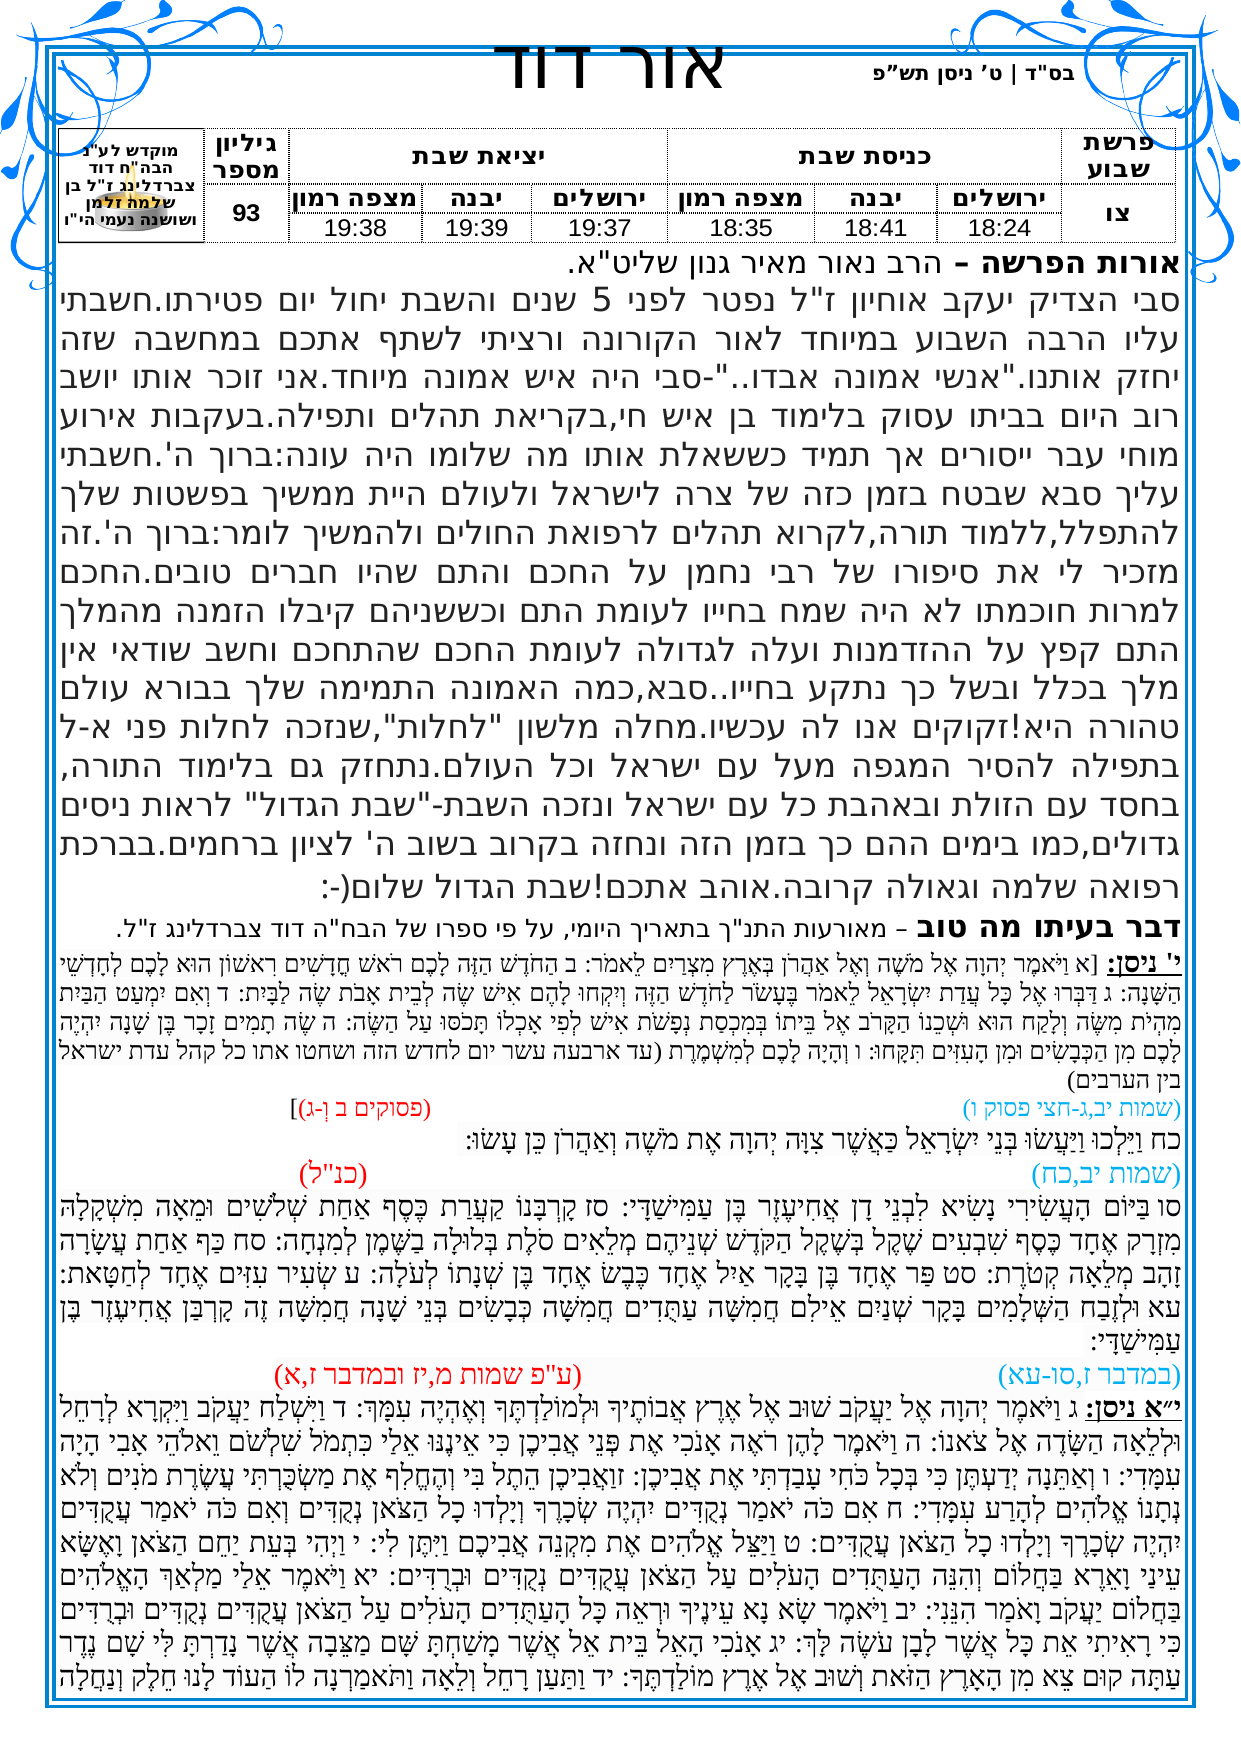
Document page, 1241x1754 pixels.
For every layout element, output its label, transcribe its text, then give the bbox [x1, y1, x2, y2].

picture [56, 56, 283, 290]
list י' ניסן: [א וַיֹּאמֶר יְהוָה אֶל מֹשֶׁה וְאֶל אַהֲרֹן בְּאֶרֶץ מִצְרַיִם לֵאמֹר: ב הַחֹדֶשׁ הַזֶּה לָכֶם רֹאשׁ חֳדָשִׁים רִאשׁוֹן הוּא לָכֶם לְחָדְשֵׁי הַשָּׁנָה: ג דַּבְּרוּ אֶל כָּל עֲדַת יִשְׂרָאֵל לֵאמֹר בֶּעָשֹׂר לַחֹדֶשׁ הַזֶּה וְיִקְחוּ לָהֶם אִישׁ שֶׂה לְבֵית אָבֹת שֶׂה לַבָּיִת: ד וְאִם יִמְעַט הַבַּיִת מִהְיֹת מִשֶּׂה וְלָקַח הוּא וּשְׁכֵנוֹ הַקָּרֹב אֶל בֵּיתוֹ בְּמִכְסַת נְפָשֹׁת אִישׁ לְפִי אָכְלוֹ תָּכֹסּוּ עַל הַשֶּׂה: ה שֶׂה תָמִים זָכָר בֶּן שָׁנָה יִהְיֶה לָכֶם מִן הַכְּבָשִׂים וּמִן הָעִזִּים תִּקָּחוּ: ו וְהָיָה לָכֶם לְמִשְׁמֶרֶת (עד ארבעה עשר יום לחדש הזה ושחטו אתו כל קהל עדת ישראל בין הערבים) [59, 945, 1182, 1093]
text סבי הצדיק יעקב אוחיון ז"ל נפטר לפני 5 שנים והשבת יחול יום פטירתו.חשבתי עליו הרבה השבוע במיוחד לאור הקורונה ורציתי לשתף אתכם במחשבה שזה יחזק אותנו."אנשי אמונה אבדו.."-סבי היה איש אמונה מיוחד.אני זוכר אותו יושב רוב היום בביתו עסוק בלימוד בן איש חי,בקריאת תהלים ותפילה.בעקבות אירוע מוחי עבר ייסורים אך תמיד כששאלת אותו מה שלומו היה עונה:ברוך ה'.חשבתי עליך סבא שבטח בזמן כזה של צרה לישראל ולעולם היית ממשיך בפשטות שלך להתפלל,ללמוד תורה,לקרוא תהלים לרפואת החולים ולהמשיך לומר:ברוך ה'.זה מזכיר לי את סיפורו של רבי נחמן על החכם והתם שהיו חברים טובים.החכם למרות חוכמתו לא היה שמח בחייו לעומת התם וכששניהם קיבלו הזמנה מהמלך התם קפץ על ההזדמנות ועלה לגדולה לעומת החכם שהתחכם וחשב שודאי אין מלך בכלל ובשל כך נתקע בחייו..סבא,כמה האמונה התמימה שלך בבורא עולם טהורה היא!זקוקים אנו לה עכשיו.מחלה מלשון "לחלות",שנזכה לחלות פני א-ל בתפילה להסיר המגפה מעל עם ישראל וכל העולם.נתחזק גם בלימוד התורה,בחסד עם הזולת ובאהבת כל עם ישראל ונזכה השבת-"שבת הגדול" לראות ניסים גדולים,כמו בימים ההם כך בזמן הזה ונחזה בקרוב בשוב ה' לציון ברחמים.בברכת רפואה שלמה וגאולה קרובה.אוהב אתכם!שבת הגדול שלום‎:-)‎ [59, 280, 1182, 908]
list (שמות יב,ג-חצי פסוק ו) (פסוקים ב וְ-ג)] [59, 1093, 1182, 1122]
list דבר בעיתו מה טוב – מאורעות התנ"ך בתאריך היומי, על פי ספרו של הבח"ה דוד צברדלינג ז"ל.‬ [59, 908, 1182, 945]
list כח וַיֵּלְכוּ וַיַּעֲשׂוּ בְּנֵי יִשְׂרָאֵל כַּאֲשֶׁר צִוָּה יְהוָה אֶת מֹשֶׁה וְאַהֲרֹן כֵּן עָשׂוּ: [59, 1122, 1182, 1156]
picture [0, 0, 283, 290]
picture [950, 0, 1241, 283]
text אורות הפרשה – הרב נאור מאיר גנון שליט"א. [283, 119, 950, 280]
list (שמות יב,כח) (כנ"ל) [59, 1156, 1182, 1189]
list י״א ניסן: ג וַיֹּאמֶר יְהוָה אֶל יַעֲקֹב שׁוּב אֶל אֶרֶץ אֲבוֹתֶיךָ וּלְמוֹלַדְתֶּךָ וְאֶהְיֶה עִמָּךְ: ד וַיִּשְׁלַח יַעֲקֹב וַיִּקְרָא לְרָחֵל וּלְלֵאָה הַשָּׂדֶה אֶל צֹאנוֹ: ה וַיֹּאמֶר לָהֶן רֹאֶה אָנֹכִי אֶת פְּנֵי אֲבִיכֶן כִּי אֵינֶנּוּ אֵלַי כִּתְמֹל שִׁלְשֹׁם וֵאלֹהֵי אָבִי הָיָה עִמָּדִי: ו וְאַתֵּנָה יְדַעְתֶּן כִּי בְּכָל כֹּחִי עָבַדְתִּי אֶת אֲבִיכֶן: זוַאֲבִיכֶן הֵתֶל בִּי וְהֶחֱלִף אֶת מַשְׂכֻּרְתִּי עֲשֶׂרֶת מֹנִים וְלֹא נְתָנוֹ אֱלֹהִים לְהָרַע עִמָּדִי: ח אִם כֹּה יֹאמַר נְקֻדִּים יִהְיֶה שְׂכָרֶךָ וְיָלְדוּ כָל הַצֹּאן נְקֻדִּים וְאִם כֹּה יֹאמַר עֲקֻדִּים יִהְיֶה שְׂכָרֶךָ וְיָלְדוּ כָל הַצֹּאן עֲקֻדִּים: ט וַיַּצֵּל אֱלֹהִים אֶת מִקְנֵה אֲבִיכֶם וַיִּתֶּן לִי: י וַיְהִי בְּעֵת יַחֵם הַצֹּאן וָאֶשָּׂא עֵינַי וָאֵרֶא בַּחֲלוֹם וְהִנֵּה הָעַתֻּדִים הָעֹלִים עַל הַצֹּאן עֲקֻדִּים נְקֻדִּים וּבְרֻדִּים: יא וַיֹּאמֶר אֵלַי מַלְאַךְ הָאֱלֹהִים בַּחֲלוֹם יַעֲקֹב וָאֹמַר הִנֵּנִי: יב וַיֹּאמֶר שָׂא נָא עֵינֶיךָ וּרְאֵה כָּל הָעַתֻּדִים הָעֹלִים עַל הַצֹּאן עֲקֻדִּים נְקֻדִּים וּבְרֻדִּים כִּי רָאִיתִי אֵת כָּל אֲשֶׁר לָבָן עֹשֶׂה לָּךְ: יג אָנֹכִי הָאֵל בֵּית אֵל אֲשֶׁר מָשַׁחְתָּ שָּׁם מַצֵּבָה אֲשֶׁר נָדַרְתָּ לִּי שָׁם נֶדֶר עַתָּה קוּם צֵא מִן הָאָרֶץ הַזֹּאת וְשׁוּב אֶל אֶרֶץ מוֹלַדְתֶּךָ: יד וַתַּעַן רָחֵל וְלֵאָה וַתֹּאמַרְנָה לוֹ הַעוֹד לָנוּ חֵלֶק וְנַחֲלָה [59, 1391, 1182, 1692]
picture [49, 49, 283, 290]
list סו בַּיּוֹם הָעֲשִׂירִי נָשִׂיא לִבְנֵי דָן אֲחִיעֶזֶר בֶּן עַמִּישַׁדָּי: סז קָרְבָּנוֹ קַעֲרַת כֶּסֶף אַחַת שְׁלֹשִׁים וּמֵאָה מִשְׁקָלָהּ מִזְרָק אֶחָד כֶּסֶף שִׁבְעִים שֶׁקֶל בְּשֶׁקֶל הַקֹּדֶשׁ שְׁנֵיהֶם מְלֵאִים סֹלֶת בְּלוּלָה בַשֶּׁמֶן לְמִנְחָה: סח כַּף אַחַת עֲשָׂרָה זָהָב מְלֵאָה קְטֹרֶת: סט פַּר אֶחָד בֶּן בָּקָר אַיִל אֶחָד כֶּבֶשׂ אֶחָד בֶּן שְׁנָתוֹ לְעֹלָה: ע שְׂעִיר עִזִּים אֶחָד לְחַטָּאת: עא וּלְזֶבַח הַשְּׁלָמִים בָּקָר שְׁנַיִם אֵילִם חֲמִשָּׁה עַתֻּדִים חֲמִשָּׁה כְּבָשִׂים בְּנֵי שָׁנָה חֲמִשָּׁה זֶה קָרְבַּן אֲחִיעֶזֶר בֶּן עַמִּישַׁדָּי: [59, 1189, 1182, 1357]
list (במדבר ז,סו-עא) (ע''פ שמות מ,יז ובמדבר ז,א) [59, 1357, 1182, 1391]
